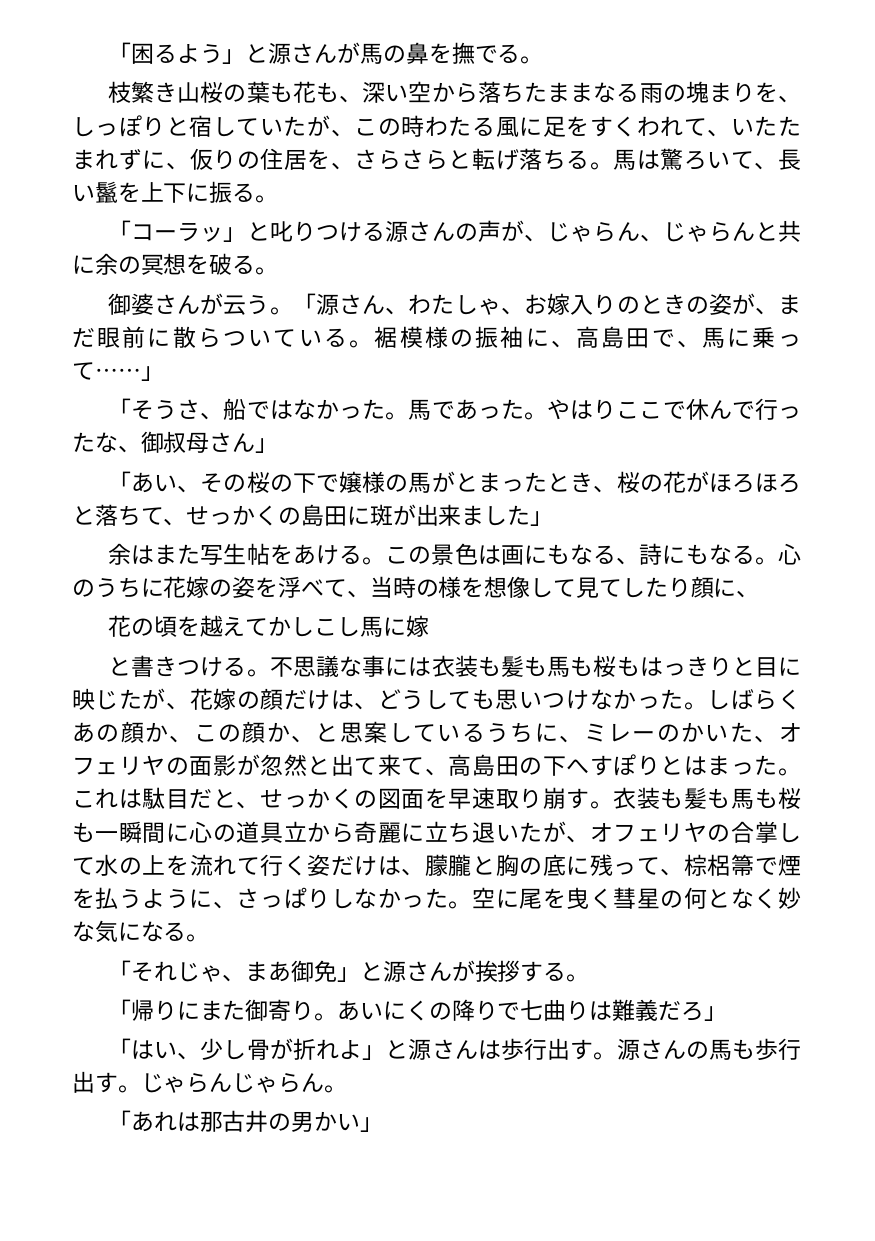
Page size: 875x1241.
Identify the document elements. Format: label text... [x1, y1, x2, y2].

text 「そうさ、船ではなかった。馬であった。やはりここで休んで行ったな、御叔母さん」 [72, 392, 802, 458]
text と書きつける。不思議な事には衣装も髪も馬も桜もはっきりと目に映じたが、花嫁の顔だけは、どうしても思いつけなかった。しばらくあの顔か、この顔か、と思案しているうちに、ミレーのかいた、オフェリヤの面影が忽然と出て来て、高島田の下へすぽりとはまった。これは駄目だと、せっかくの図面を早速取り崩す。衣装も髪も馬も桜も一瞬間に心の道具立から奇麗に立ち退いたが、オフェリヤの合掌して水の上を流れて行く姿だけは、朦朧と胸の底に残って、棕梠箒で煙を払うように、さっぱりしなかった。空に尾を曳く彗星の何となく妙な気になる。 [72, 648, 802, 947]
text 花の頃を越えてかしこし馬に嫁 [72, 609, 802, 642]
text 「帰りにまた御寄り。あいにくの降りで七曲りは難義だろ」 [72, 993, 802, 1026]
text 「あい、その桜の下で嬢様の馬がとまったとき、桜の花がほろほろと落ちて、せっかくの島田に斑が出来ました」 [72, 464, 802, 531]
text 「それじゃ、まあ御免」と源さんが挨拶する。 [72, 953, 802, 987]
text 御婆さんが云う。「源さん、わたしゃ、お嫁入りのときの姿が、まだ眼前に散らついている。裾模様の振袖に、高島田で、馬に乗って……」 [72, 286, 802, 386]
text 余はまた写生帖をあける。この景色は画にもなる、詩にもなる。心のうちに花嫁の姿を浮べて、当時の様を想像して見てしたり顔に、 [72, 537, 802, 603]
text 枝繁き山桜の葉も花も、深い空から落ちたままなる雨の塊まりを、しっぽりと宿していたが、この時わたる風に足をすくわれて、いたたまれずに、仮りの住居を、さらさらと転げ落ちる。馬は驚ろいて、長い鬣を上下に振る。 [72, 75, 802, 208]
text 「あれは那古井の男かい」 [72, 1104, 802, 1137]
text 「コーラッ」と叱りつける源さんの声が、じゃらん、じゃらんと共に余の冥想を破る。 [72, 214, 802, 281]
text 「はい、少し骨が折れよ」と源さんは歩行出す。源さんの馬も歩行出す。じゃらんじゃらん。 [72, 1032, 802, 1098]
text 「困るよう」と源さんが馬の鼻を撫でる。 [72, 36, 802, 69]
